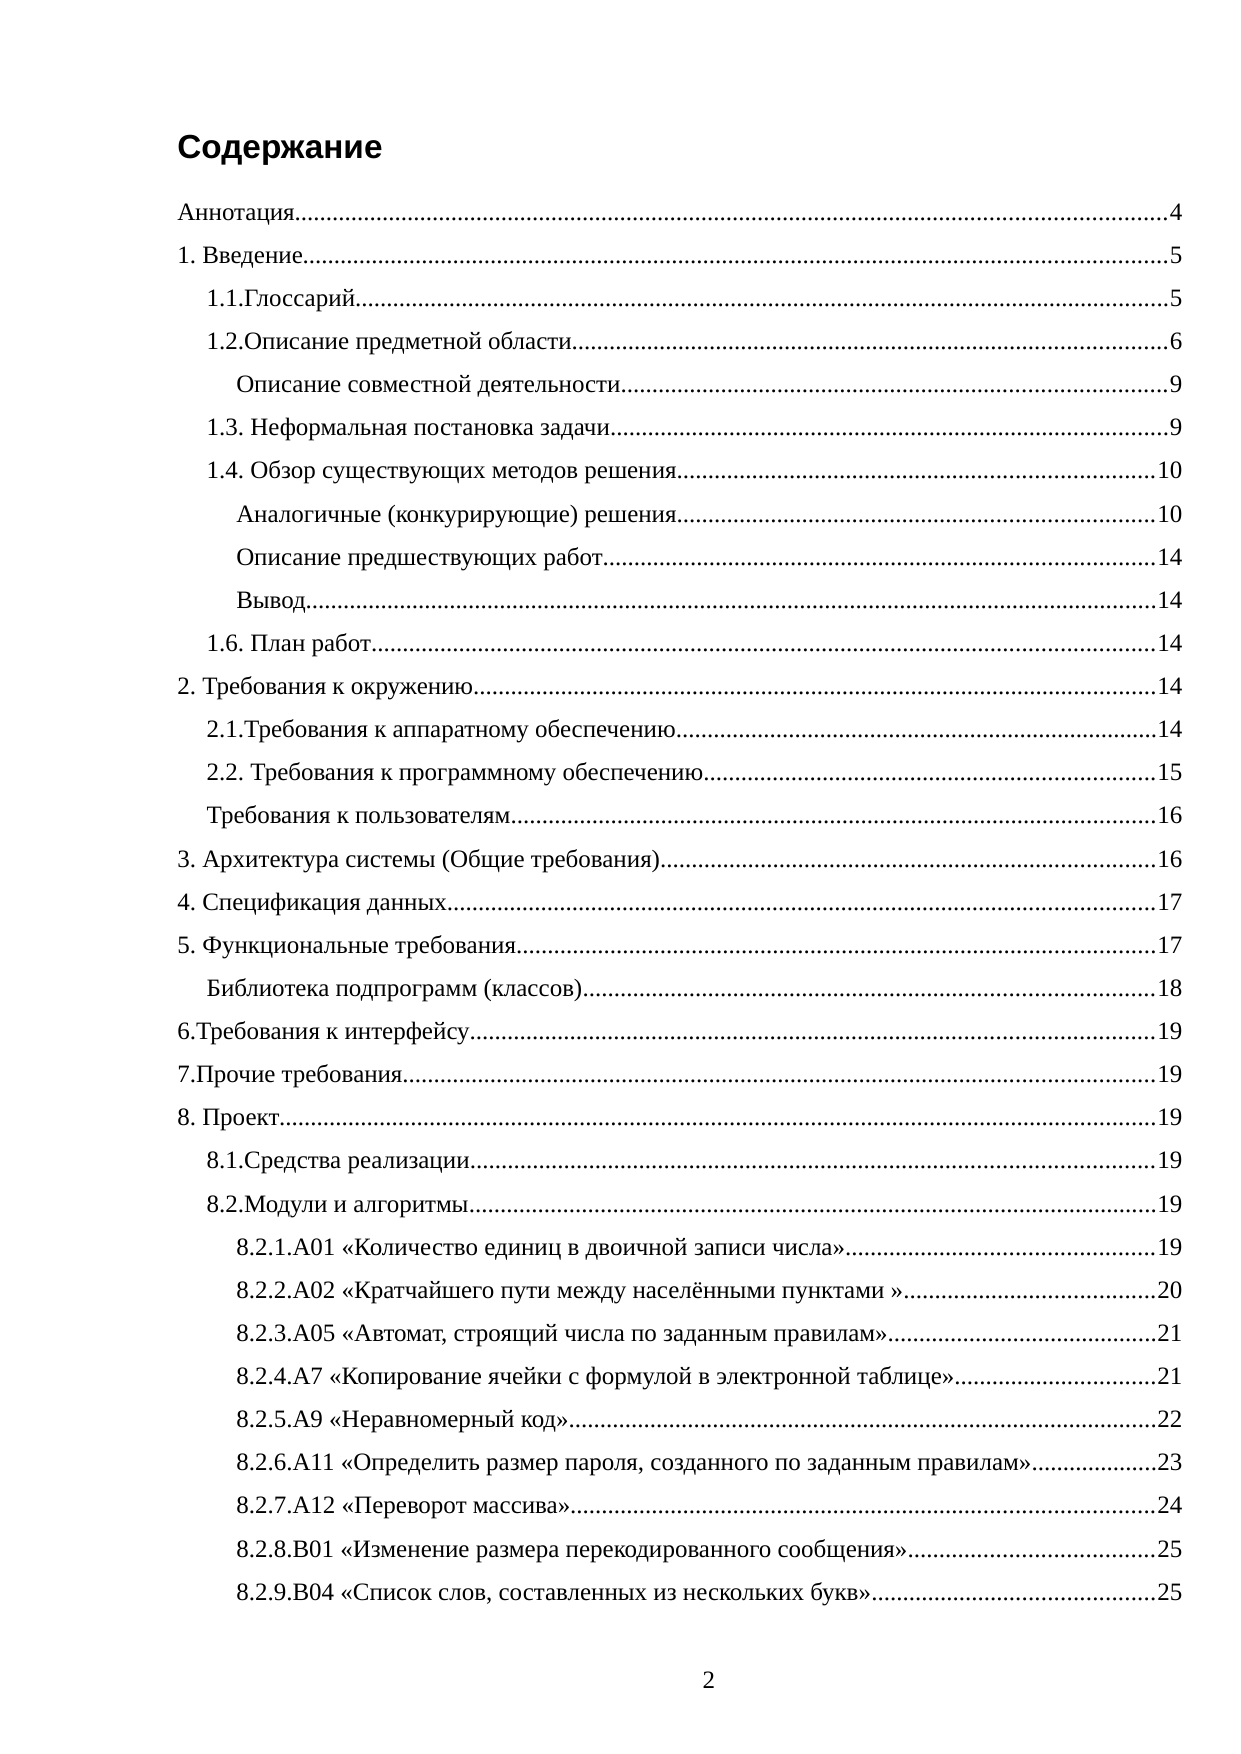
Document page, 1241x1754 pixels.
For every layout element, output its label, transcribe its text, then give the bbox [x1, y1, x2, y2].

text Требования к пользователям 16 [206, 801, 1182, 829]
text 1.3. Неформальная постановка задачи 9 [206, 412, 1182, 441]
text 8.2.6.A11 «Определить размер пароля, созданного по заданным правилам» 23 [236, 1447, 1182, 1476]
text 8.2.2.A02 «Кратчайшего пути между населёнными пунктами » 20 [236, 1275, 1182, 1304]
text 8.2.9.B04 «Список слов, составленных из нескольких букв» 25 [236, 1577, 1182, 1606]
text 8.2.Модули и алгоритмы 19 [206, 1189, 1182, 1217]
text 8.2.4.A7 «Копирование ячейки с формулой в электронной таблице» 21 [236, 1361, 1182, 1390]
text 8.2.8.B01 «Изменение размера перекодированного сообщения» 25 [236, 1534, 1182, 1562]
text 8.2.7.A12 «Переворот массива» 24 [236, 1491, 1182, 1519]
text 8.2.3.A05 «Автомат, строящий числа по заданным правилам» 21 [236, 1318, 1182, 1347]
text 2.2. Требования к программному обеспечению 15 [206, 757, 1182, 786]
text 8.2.5.A9 «Неравномерный код» 22 [236, 1404, 1182, 1433]
text Аннотация 4 [177, 197, 1182, 226]
text 1. Введение 5 [177, 240, 1182, 269]
subtitle Содержание [177, 127, 1182, 165]
text 2. Требования к окружению 14 [177, 671, 1182, 700]
text 3. Архитектура системы (Общие требования) 16 [177, 844, 1182, 872]
text 7.Прочие требования 19 [177, 1059, 1182, 1088]
text 1.2.Описание предметной области 6 [206, 326, 1182, 355]
text 8.2.1.A01 «Количество единиц в двоичной записи числа» 19 [236, 1232, 1182, 1261]
text 5. Функциональные требования 17 [177, 930, 1182, 959]
text 8. Проект 19 [177, 1102, 1182, 1131]
text 6.Требования к интерфейсу 19 [177, 1016, 1182, 1045]
text Аналогичные (конкурирующие) решения 10 [236, 499, 1182, 527]
text 1.4. Обзор существующих методов решения 10 [206, 456, 1182, 484]
text 1.6. План работ 14 [206, 628, 1182, 657]
text 2.1.Требования к аппаратному обеспечению 14 [206, 714, 1182, 743]
text Библиотека подпрограмм (классов) 18 [206, 973, 1182, 1002]
text 4. Спецификация данных 17 [177, 887, 1182, 916]
text 8.1.Средства реализации 19 [206, 1146, 1182, 1174]
text Вывод 14 [236, 585, 1182, 614]
text 1.1.Глоссарий 5 [206, 283, 1182, 312]
text Описание совместной деятельности 9 [236, 369, 1182, 398]
text Описание предшествующих работ 14 [236, 542, 1182, 571]
